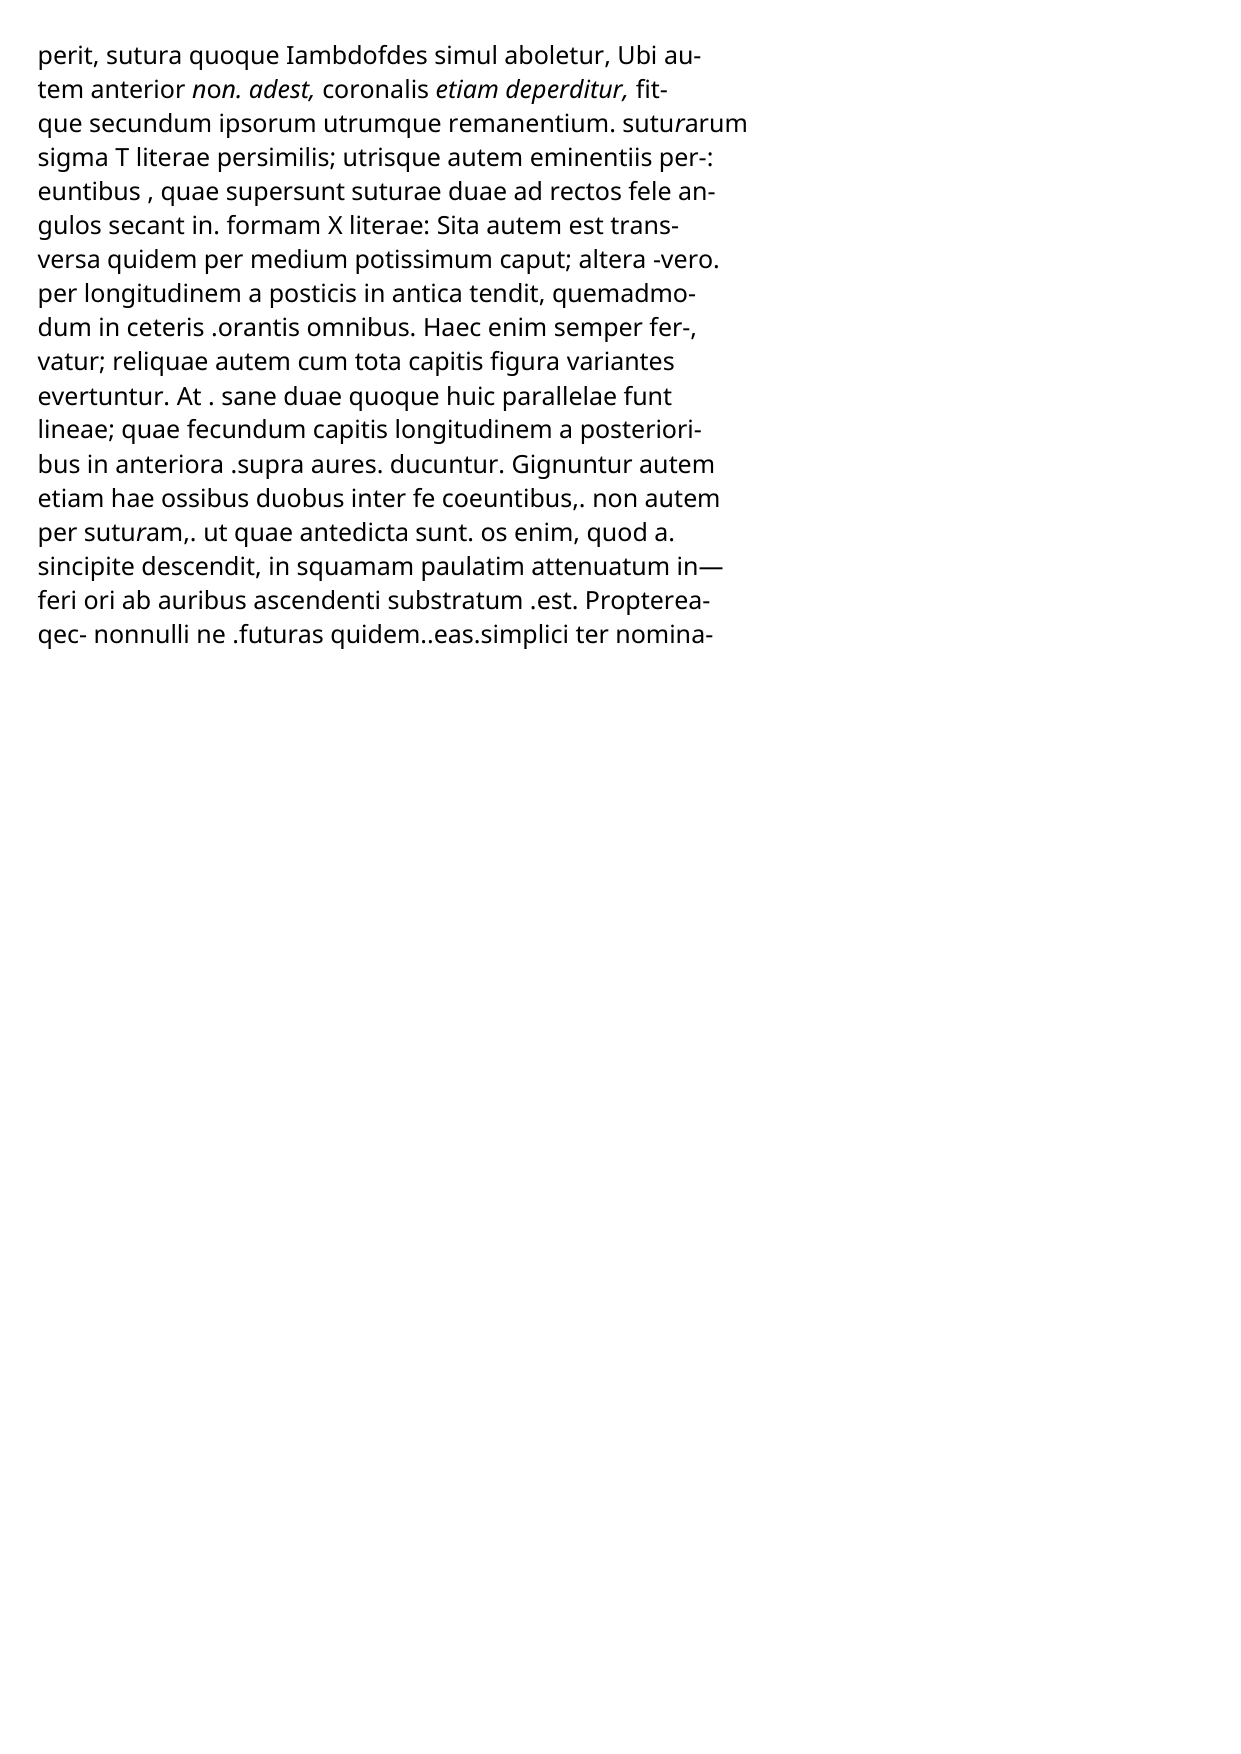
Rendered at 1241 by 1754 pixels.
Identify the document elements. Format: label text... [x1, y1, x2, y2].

text perit, sutura quoque Iambdofdes simul aboletur, Ubi au- tem anterior non. adest, coronalis etiam deperditur, fit- que secundum ipsorum utrumque remanentium. suturarum sigma Τ literae persimilis; utrisque autem eminentiis per-: euntibus , quae supersunt suturae duae ad rectos fele an- gulos secant in. formam Χ literae: Sita autem est trans- versa quidem per medium potissimum caput; altera -vero. per longitudinem a posticis in antica tendit, quemadmo- dum in ceteris .orantis omnibus. Haec enim semper fer-, vatur; reliquae autem cum tota capitis figura variantes evertuntur. At . sane duae quoque huic parallelae funt lineae; quae fecundum capitis longitudinem a posteriori- bus in anteriora .supra aures. ducuntur. Gignuntur autem etiam hae ossibus duobus inter fe coeuntibus,. non autem per suturam,. ut quae antedicta sunt. os enim, quod a. sincipite descendit, in squamam paulatim attenuatum in— feri ori ab auribus ascendenti substratum .est. Propterea- qec- nonnulli ne .futuras quidem..eas.simplici ter nomina- [37, 37, 1203, 651]
